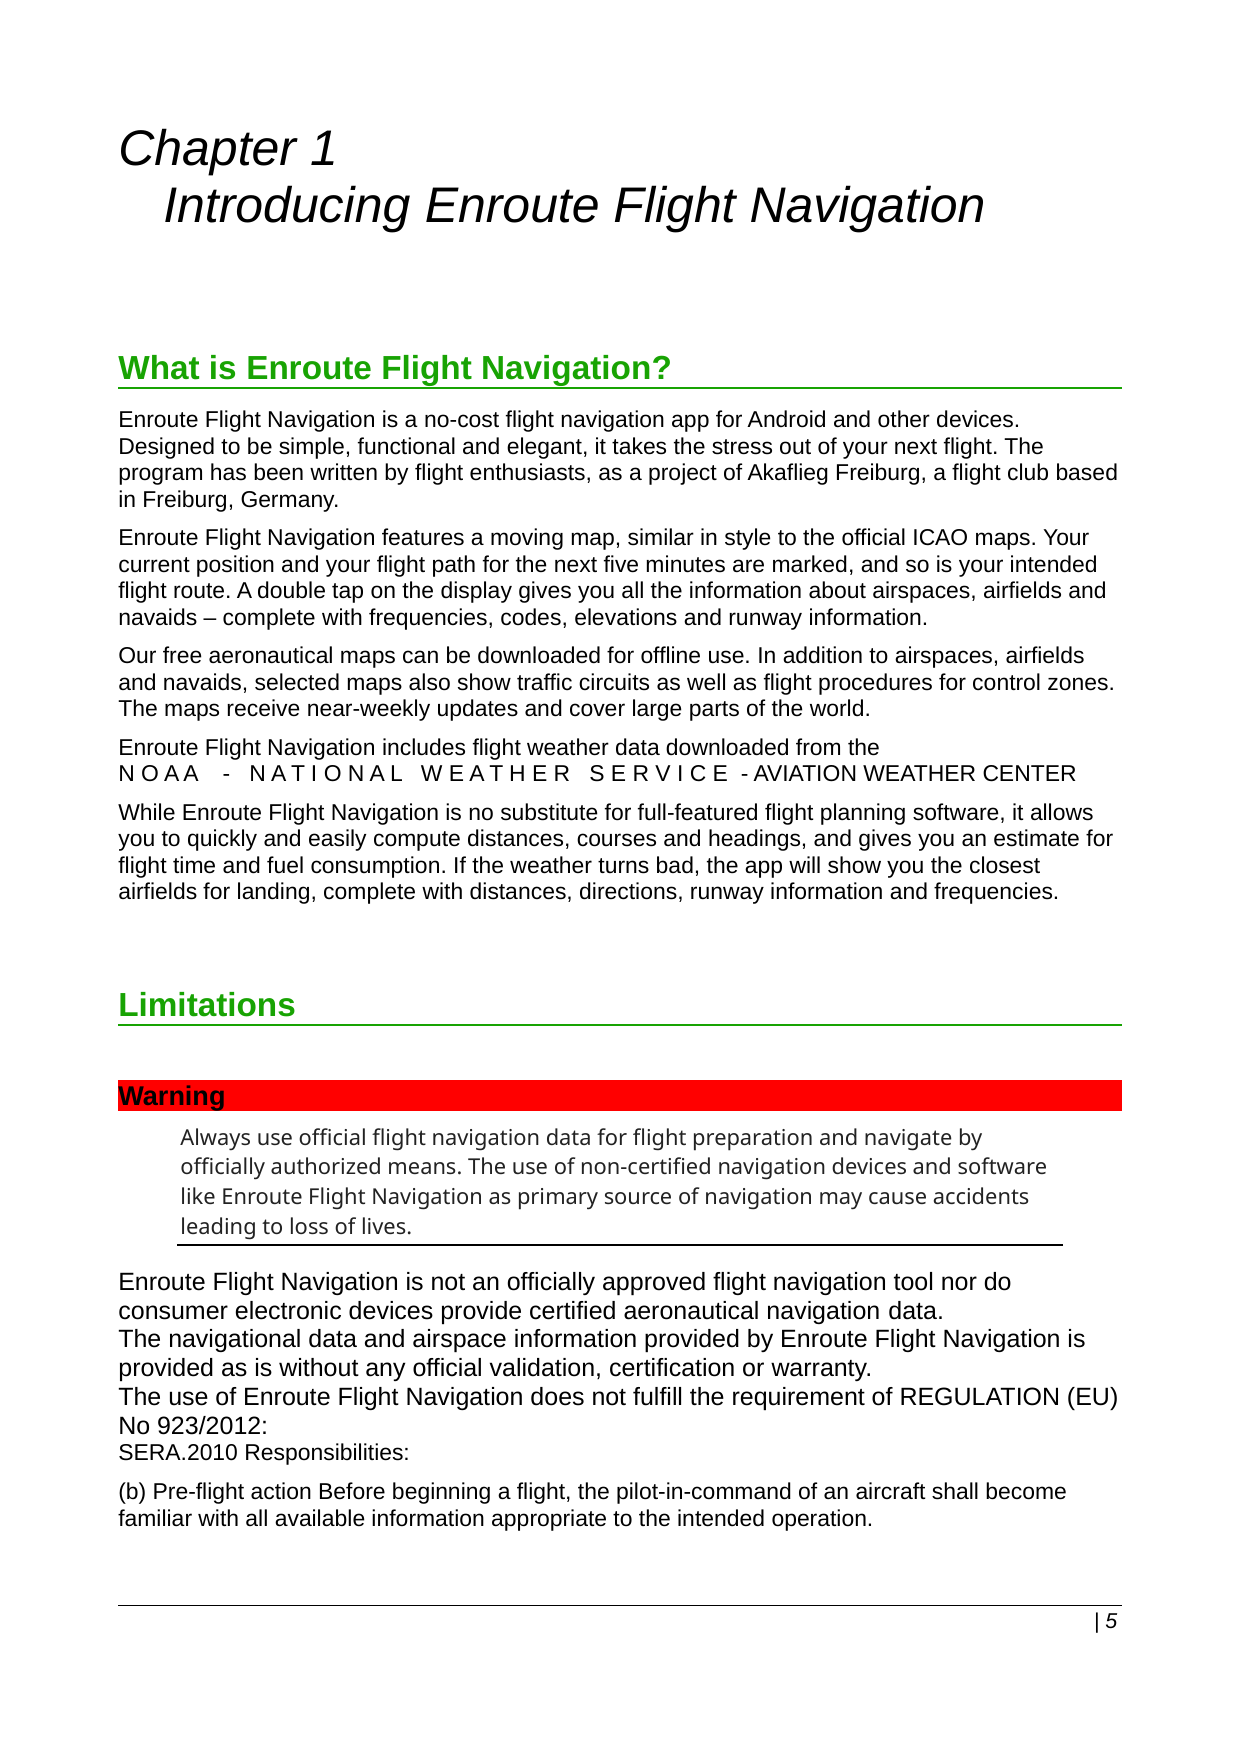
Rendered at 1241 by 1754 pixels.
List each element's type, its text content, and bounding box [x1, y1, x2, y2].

subtitle Enroute Flight Navigation features a moving map, similar in style to the official ICAO maps. Your current position and your flight path for the next five minutes are marked, and so is your intended flight route. A double tap on the display gives you all the information about airspaces, airfields and navaids – complete with frequencies, codes, elevations and runway information. [118, 524, 1122, 630]
subtitle SERA.2010 Responsibilities: [118, 1439, 1122, 1466]
subtitle Limitations [118, 985, 1122, 1024]
text Always use official flight navigation data for flight preparation and navigate by officially authorized means. The use of non-certified navigation devices and software like Enroute Flight Navigation as primary source of navigation may cause accidents leading to loss of lives. [177, 1118, 1063, 1244]
text Enroute Flight Navigation is not an officially approved flight navigation tool nor do consumer electronic devices provide certified aeronautical navigation data. [118, 1267, 1122, 1324]
subtitle Enroute Flight Navigation is a no-cost flight navigation app for Android and other devices. Designed to be simple, functional and elegant, it takes the stress out of your next flight. The program has been written by flight enthusiasts, as a project of Akaflieg Freiburg, a flight club based in Freiburg, Germany. [118, 406, 1122, 512]
subtitle Chapter 1 Introducing Enroute Flight Navigation [118, 118, 1122, 233]
subtitle Warning [118, 1080, 1122, 1111]
subtitle What is Enroute Flight Navigation? [118, 348, 1122, 387]
subtitle Enroute Flight Navigation includes flight weather data downloaded from the N O A A - N A T I O N A L W E A T H E R S E R V I C E - AVIATION WEATHER CENTER [118, 734, 1122, 787]
subtitle (b) Pre-flight action Before beginning a flight, the pilot-in-command of an aircraft shall become familiar with all available information appropriate to the intended operation. [118, 1478, 1122, 1531]
subtitle While Enroute Flight Navigation is no substitute for full-featured flight planning software, it allows you to quickly and easily compute distances, courses and headings, and gives you an estimate for flight time and fuel consumption. If the weather turns bad, the app will show you the closest airfields for landing, complete with distances, directions, runway information and frequencies. [118, 799, 1122, 904]
text The use of Enroute Flight Navigation does not fulfill the requirement of REGULATION (EU) No 923/2012: [118, 1382, 1122, 1439]
text The navigational data and airspace information provided by Enroute Flight Navigation is provided as is without any official validation, certification or warranty. [118, 1324, 1122, 1382]
subtitle Our free aeronautical maps can be downloaded for offline use. In addition to airspaces, airfields and navaids, selected maps also show traffic circuits as well as flight procedures for control zones. The maps receive near-weekly updates and cover large parts of the world. [118, 642, 1122, 721]
